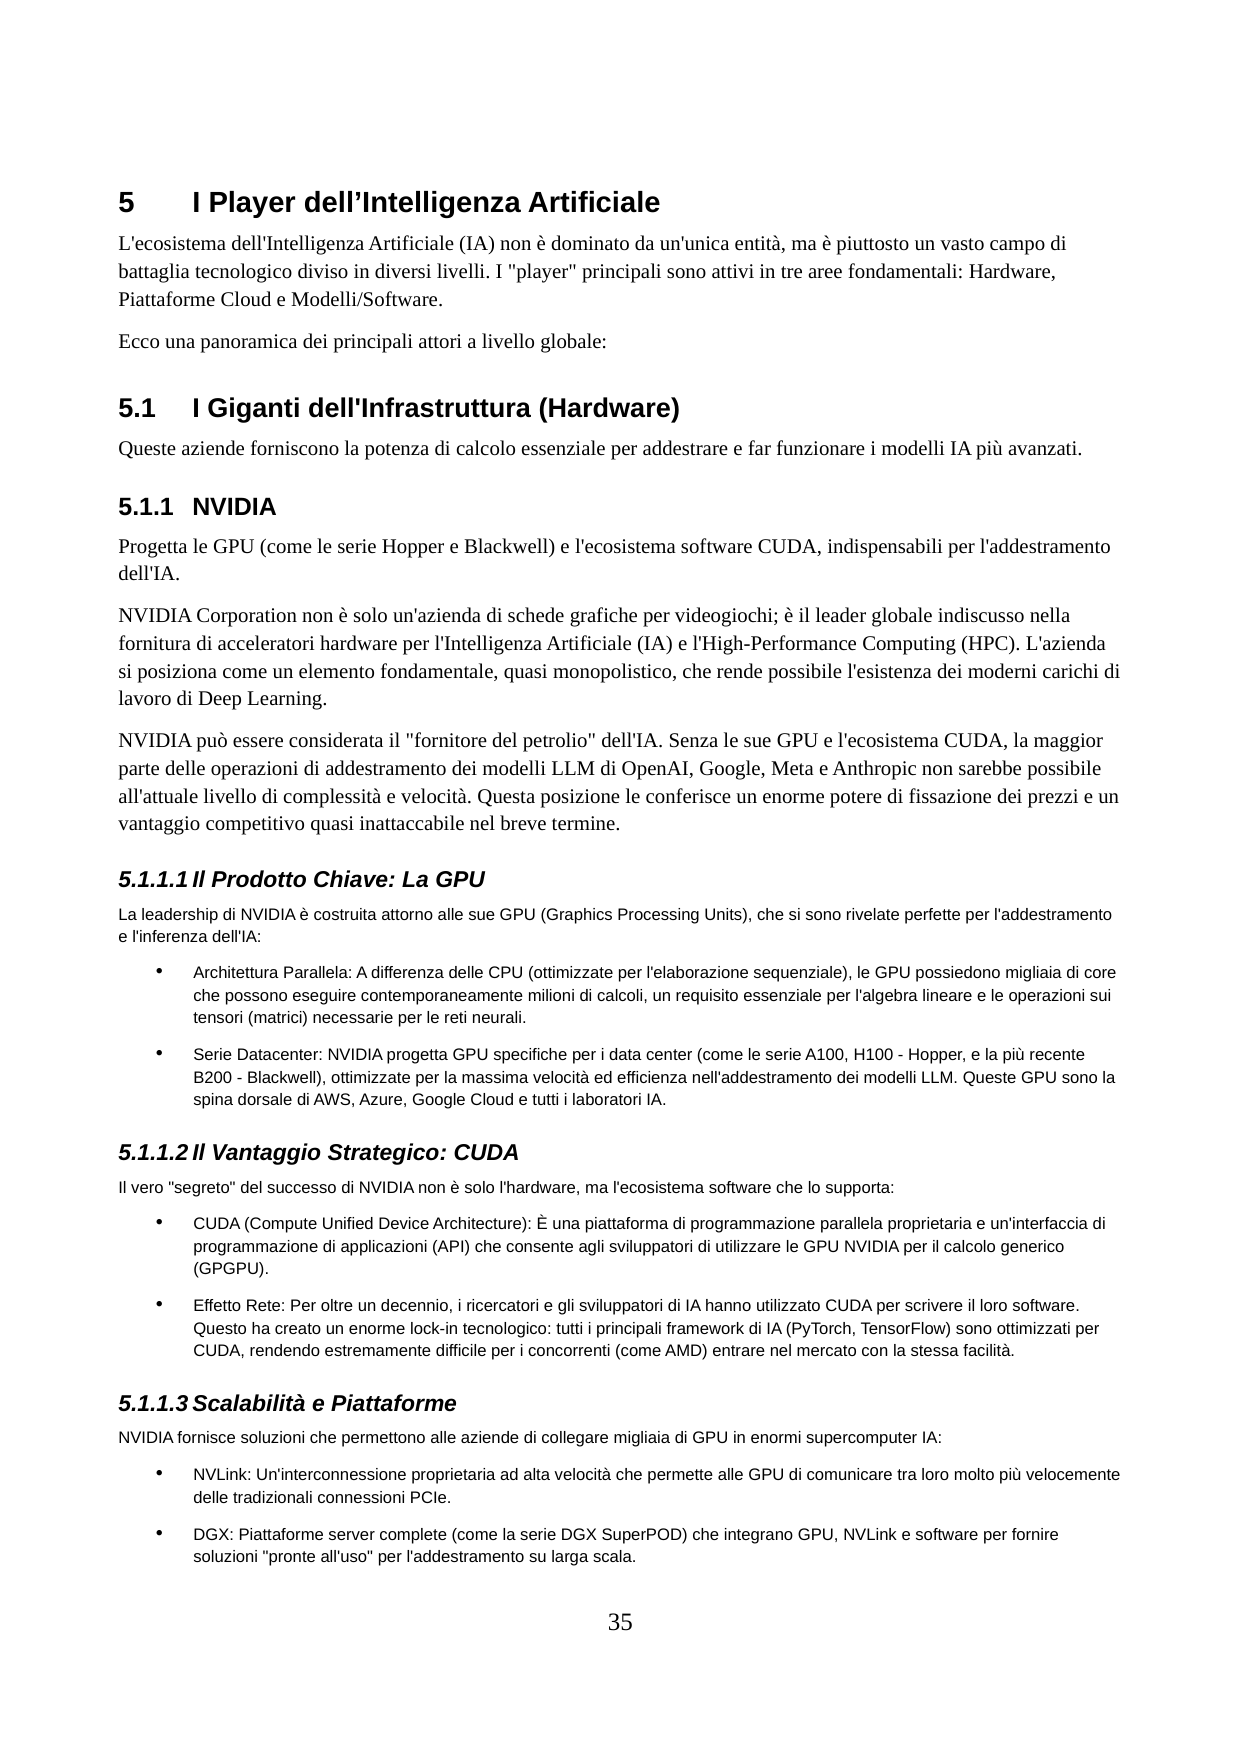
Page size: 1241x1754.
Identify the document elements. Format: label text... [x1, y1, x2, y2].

subtitle NVIDIA [118, 492, 1122, 521]
list Serie Datacenter: NVIDIA progetta GPU specifiche per i data center (come le serie A100, H100 - Hopper, e la più recente B200 - Blackwell), ottimizzate per la massima velocità ed efficienza nell'addestramento dei modelli LLM. Queste GPU sono la spina dorsale di AWS, Azure, Google Cloud e tutti i laboratori IA. [156, 1045, 1122, 1109]
list DGX: Piattaforme server complete (come la serie DGX SuperPOD) che integrano GPU, NVLink e software per fornire soluzioni "pronte all'uso" per l'addestramento su larga scala. [156, 1524, 1122, 1566]
list CUDA (Compute Unified Device Architecture): È una piattaforma di programmazione parallela proprietaria e un'interfaccia di programmazione di applicazioni (API) che consente agli sviluppatori di utilizzare le GPU NVIDIA per il calcolo generico (GPGPU). [156, 1214, 1122, 1278]
text NVIDIA fornisce soluzioni che permettono alle aziende di collegare migliaia di GPU in enormi supercomputer IA: [118, 1428, 1122, 1447]
subtitle I Giganti dell'Infrastruttura (Hardware) [118, 392, 1122, 423]
text Ecco una panoramica dei principali attori a livello globale: [118, 329, 1122, 353]
text Queste aziende forniscono la potenza di calcolo essenziale per addestrare e far funzionare i modelli IA più avanzati. [118, 436, 1122, 459]
list NVLink: Un'interconnessione proprietaria ad alta velocità che permette alle GPU di comunicare tra loro molto più velocemente delle tradizionali connessioni PCIe. [156, 1465, 1122, 1507]
text L'ecosistema dell'Intelligenza Artificiale (IA) non è dominato da un'unica entità, ma è piuttosto un vasto campo di battaglia tecnologico diviso in diversi livelli. I "player" principali sono attivi in tre aree fondamentali: Hardware, Piattaforme Cloud e Modelli/Software. [118, 231, 1122, 311]
subtitle I Player dell’Intelligenza Artificiale [118, 185, 1122, 219]
subtitle Scalabilità e Piattaforme [118, 1389, 1122, 1416]
text NVIDIA può essere considerata il "fornitore del petrolio" dell'IA. Senza le sue GPU e l'ecosistema CUDA, la maggior parte delle operazioni di addestramento dei modelli LLM di OpenAI, Google, Meta e Anthropic non sarebbe possibile all'attuale livello di complessità e velocità. Questa posizione le conferisce un enorme potere di fissazione dei prezzi e un vantaggio competitivo quasi inattaccabile nel breve termine. [118, 728, 1122, 835]
list Effetto Rete: Per oltre un decennio, i ricercatori e gli sviluppatori di IA hanno utilizzato CUDA per scrivere il loro software. Questo ha creato un enorme lock-in tecnologico: tutti i principali framework di IA (PyTorch, TensorFlow) sono ottimizzati per CUDA, rendendo estremamente difficile per i concorrenti (come AMD) entrare nel mercato con la stessa facilità. [156, 1296, 1122, 1359]
list Architettura Parallela: A differenza delle CPU (ottimizzate per l'elaborazione sequenziale), le GPU possiedono migliaia di core che possono eseguire contemporaneamente milioni di calcoli, un requisito essenziale per l'algebra lineare e le operazioni sui tensori (matrici) necessarie per le reti neurali. [156, 963, 1122, 1027]
text Progetta le GPU (come le serie Hopper e Blackwell) e l'ecosistema software CUDA, indispensabili per l'addestramento dell'IA. [118, 533, 1122, 585]
subtitle Il Prodotto Chiave: La GPU [118, 866, 1122, 892]
text La leadership di NVIDIA è costruita attorno alle sue GPU (Graphics Processing Units), che si sono rivelate perfette per l'addestramento e l'inferenza dell'IA: [118, 905, 1122, 946]
text Il vero "segreto" del successo di NVIDIA non è solo l'hardware, ma l'ecosistema software che lo supporta: [118, 1177, 1122, 1197]
text NVIDIA Corporation non è solo un'azienda di schede grafiche per videogiochi; è il leader globale indiscusso nella fornitura di acceleratori hardware per l'Intelligenza Artificiale (IA) e l'High-Performance Computing (HPC). L'azienda si posiziona come un elemento fondamentale, quasi monopolistico, che rende possibile l'esistenza dei moderni carichi di lavoro di Deep Learning. [118, 603, 1122, 710]
subtitle Il Vantaggio Strategico: CUDA [118, 1139, 1122, 1165]
